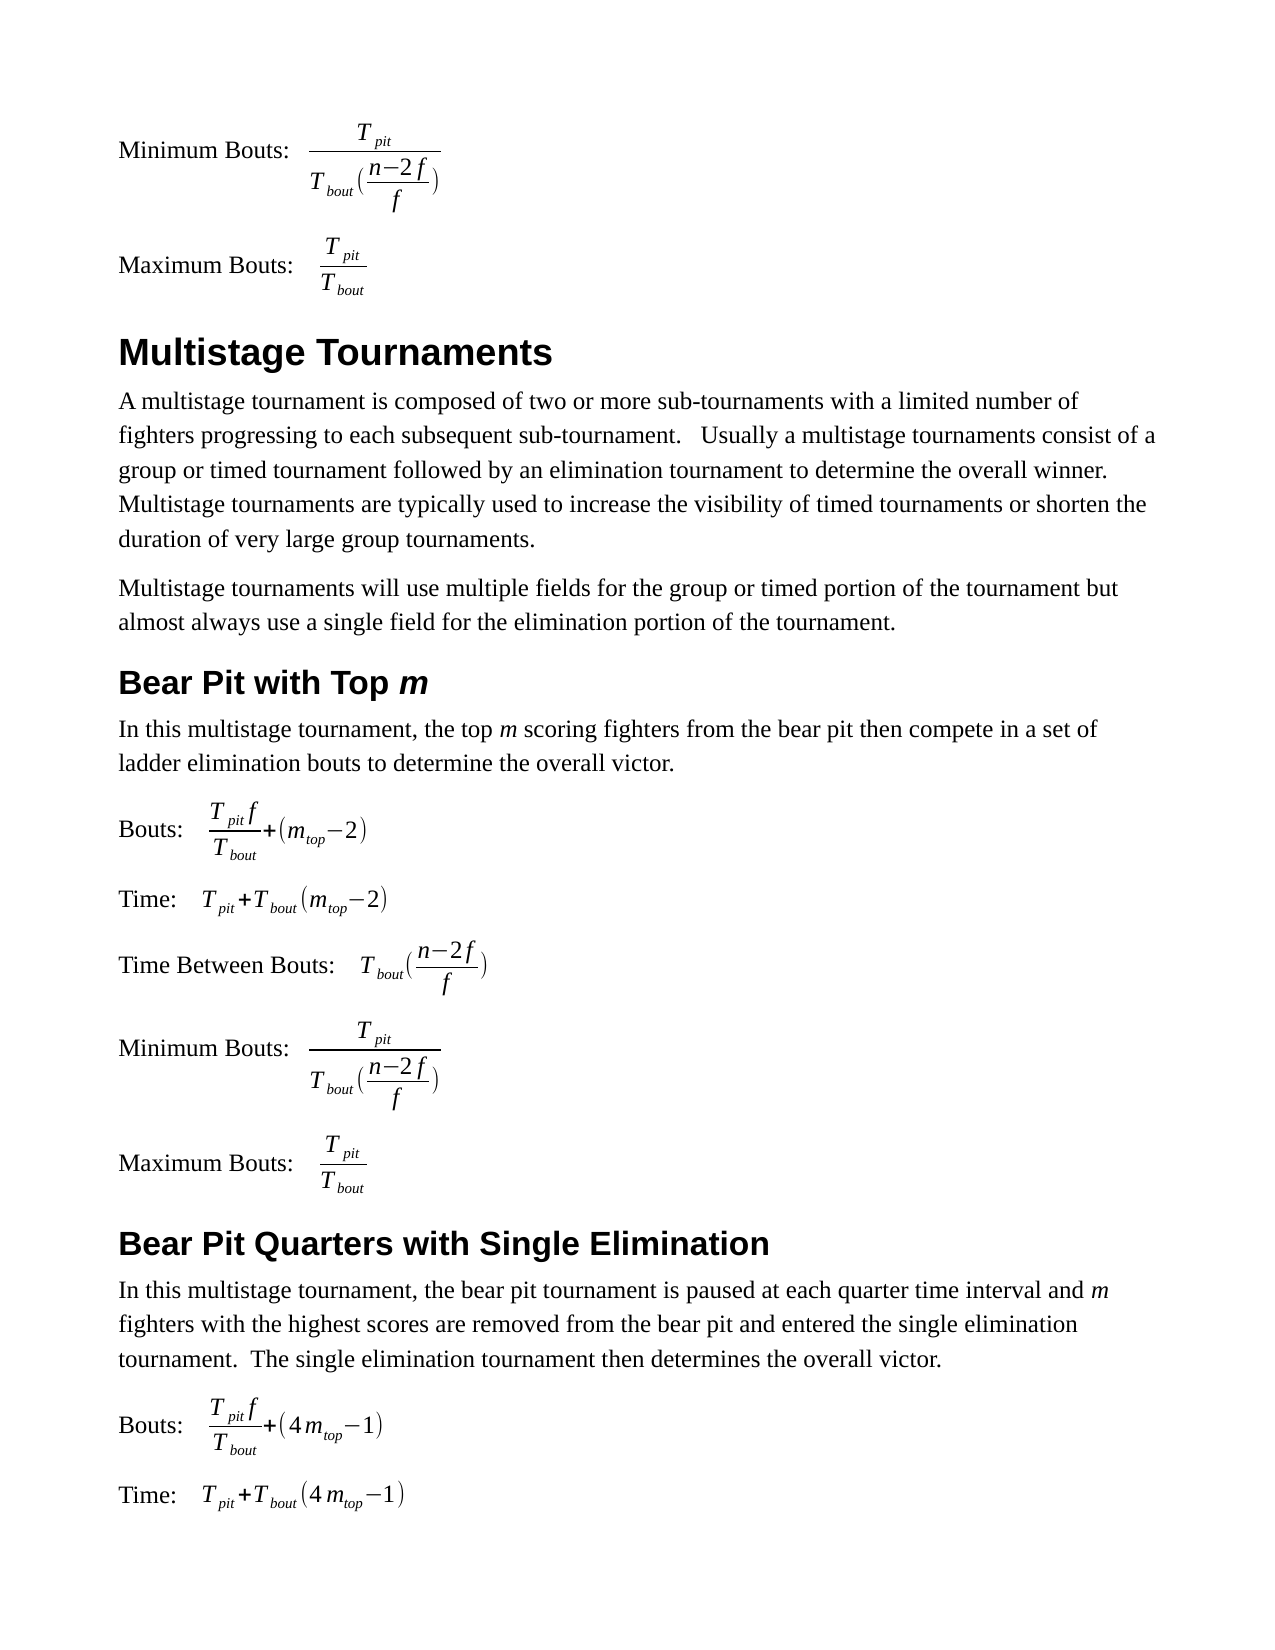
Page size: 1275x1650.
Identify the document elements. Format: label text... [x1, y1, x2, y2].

text Minimum Bouts: [118, 118, 1157, 212]
text Maximum Bouts: [118, 1131, 1157, 1197]
text In this multistage tournament, the bear pit tournament is paused at each quarter time interval and m fighters with the highest scores are removed from the bear pit and entered the single elimination tournament. The single elimination tournament then determines the overall victor. [118, 1275, 1157, 1373]
text A multistage tournament is composed of two or more sub-tournaments with a limited number of fighters progressing to each subsequent sub-tournament. Usually a multistage tournaments consist of a group or timed tournament followed by an elimination tournament to determine the overall winner. Multistage tournaments are typically used to increase the visibility of timed tournaments or shorten the duration of very large group tournaments. [118, 386, 1157, 553]
text Multistage tournaments will use multiple fields for the group or timed portion of the tournament but almost always use a single field for the elimination portion of the tournament. [118, 573, 1157, 636]
text Time: [118, 884, 1157, 917]
text Time: [118, 1480, 1157, 1512]
subtitle Multistage Tournaments [118, 330, 1157, 373]
subtitle Bear Pit Quarters with Single Elimination [118, 1224, 1157, 1262]
subtitle Bear Pit with Top m [118, 663, 1157, 701]
text In this multistage tournament, the top m scoring fighters from the bear pit then compete in a set of ladder elimination bouts to determine the overall victor. [118, 714, 1157, 777]
text Time Between Bouts: [118, 937, 1157, 996]
text Maximum Bouts: [118, 233, 1157, 299]
text Minimum Bouts: [118, 1016, 1157, 1111]
text Bouts: [118, 797, 1157, 864]
text Bouts: [118, 1393, 1157, 1459]
